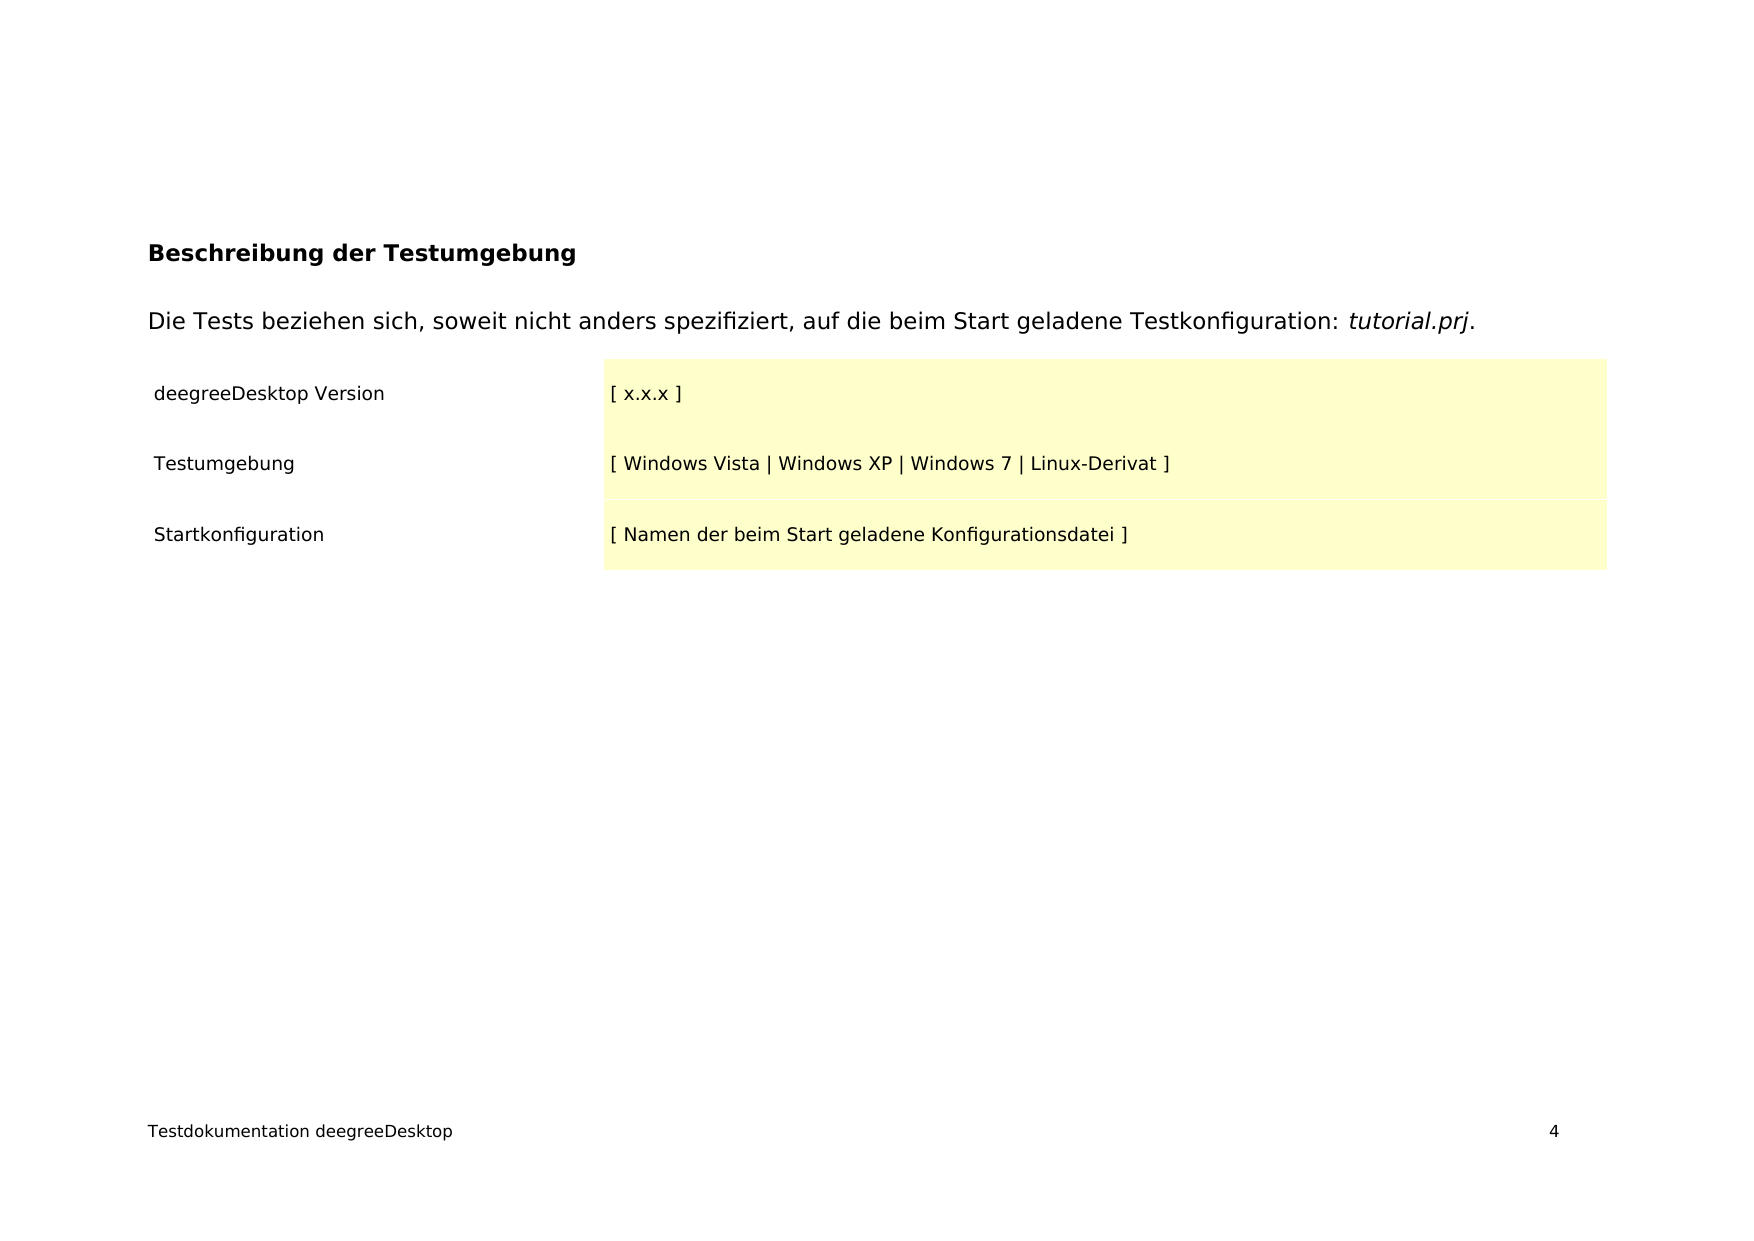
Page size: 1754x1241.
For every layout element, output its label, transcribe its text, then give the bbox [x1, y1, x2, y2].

text Die Tests beziehen sich, soweit nicht anders spezifiziert, auf die beim Start geladene Testkonfiguration: tutorial.prj. [148, 308, 1606, 335]
table_cell [ Windows Vista | Windows XP | Windows 7 | Linux-Derivat ] [604, 429, 1607, 499]
table_cell Startkonfiguration [148, 500, 604, 570]
table_cell Testumgebung [148, 429, 604, 499]
text Beschreibung der Testumgebung [148, 240, 1606, 266]
table_header [ x.x.x ] [604, 359, 1607, 429]
table_cell [ Namen der beim Start geladene Konfigurationsdatei ] [604, 500, 1607, 570]
table_header deegreeDesktop Version [148, 359, 604, 429]
